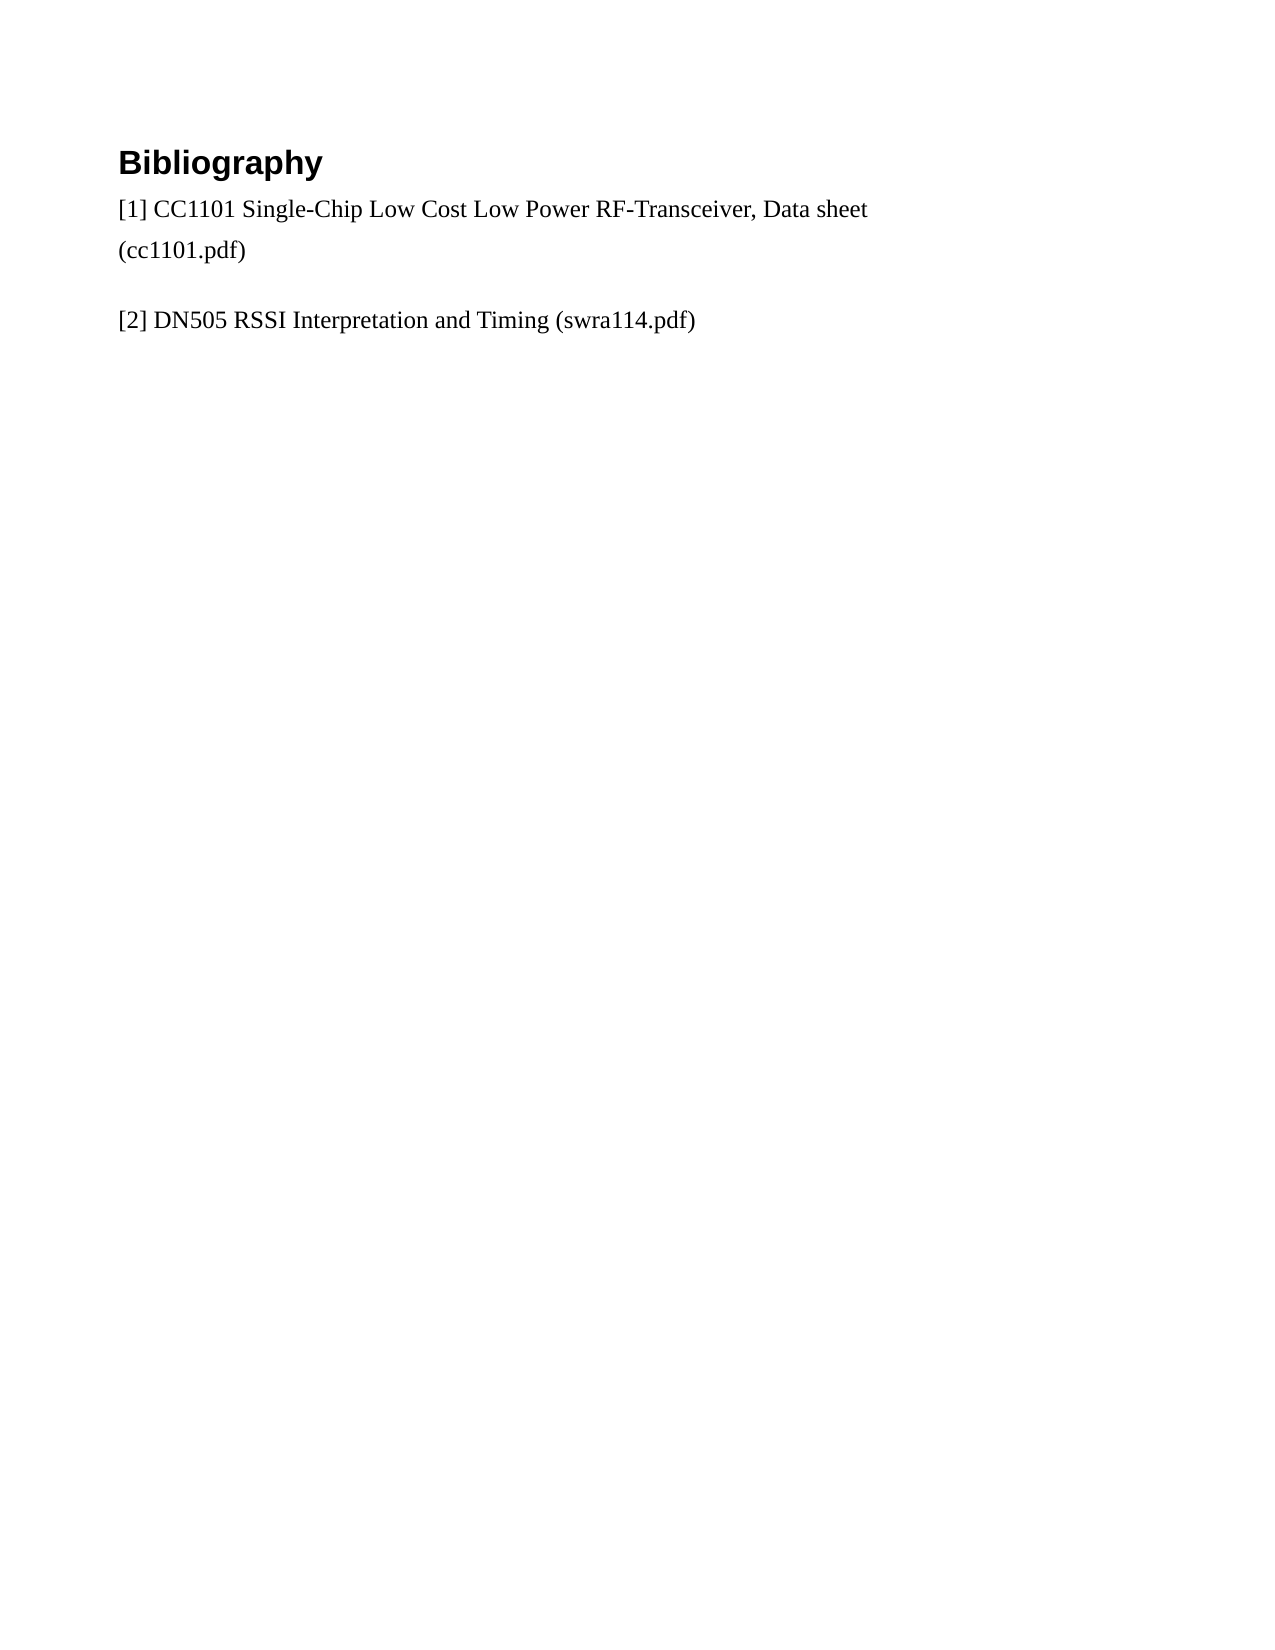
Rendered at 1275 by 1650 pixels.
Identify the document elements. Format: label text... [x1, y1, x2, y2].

subtitle Bibliography [118, 143, 1157, 182]
text [2] DN505 RSSI Interpretation and Timing (swra114.pdf) [118, 306, 1157, 334]
text (cc1101.pdf) [118, 236, 1157, 264]
text [1] CC1101 Single-Chip Low Cost Low Power RF-Transceiver, Data sheet [118, 194, 1157, 223]
